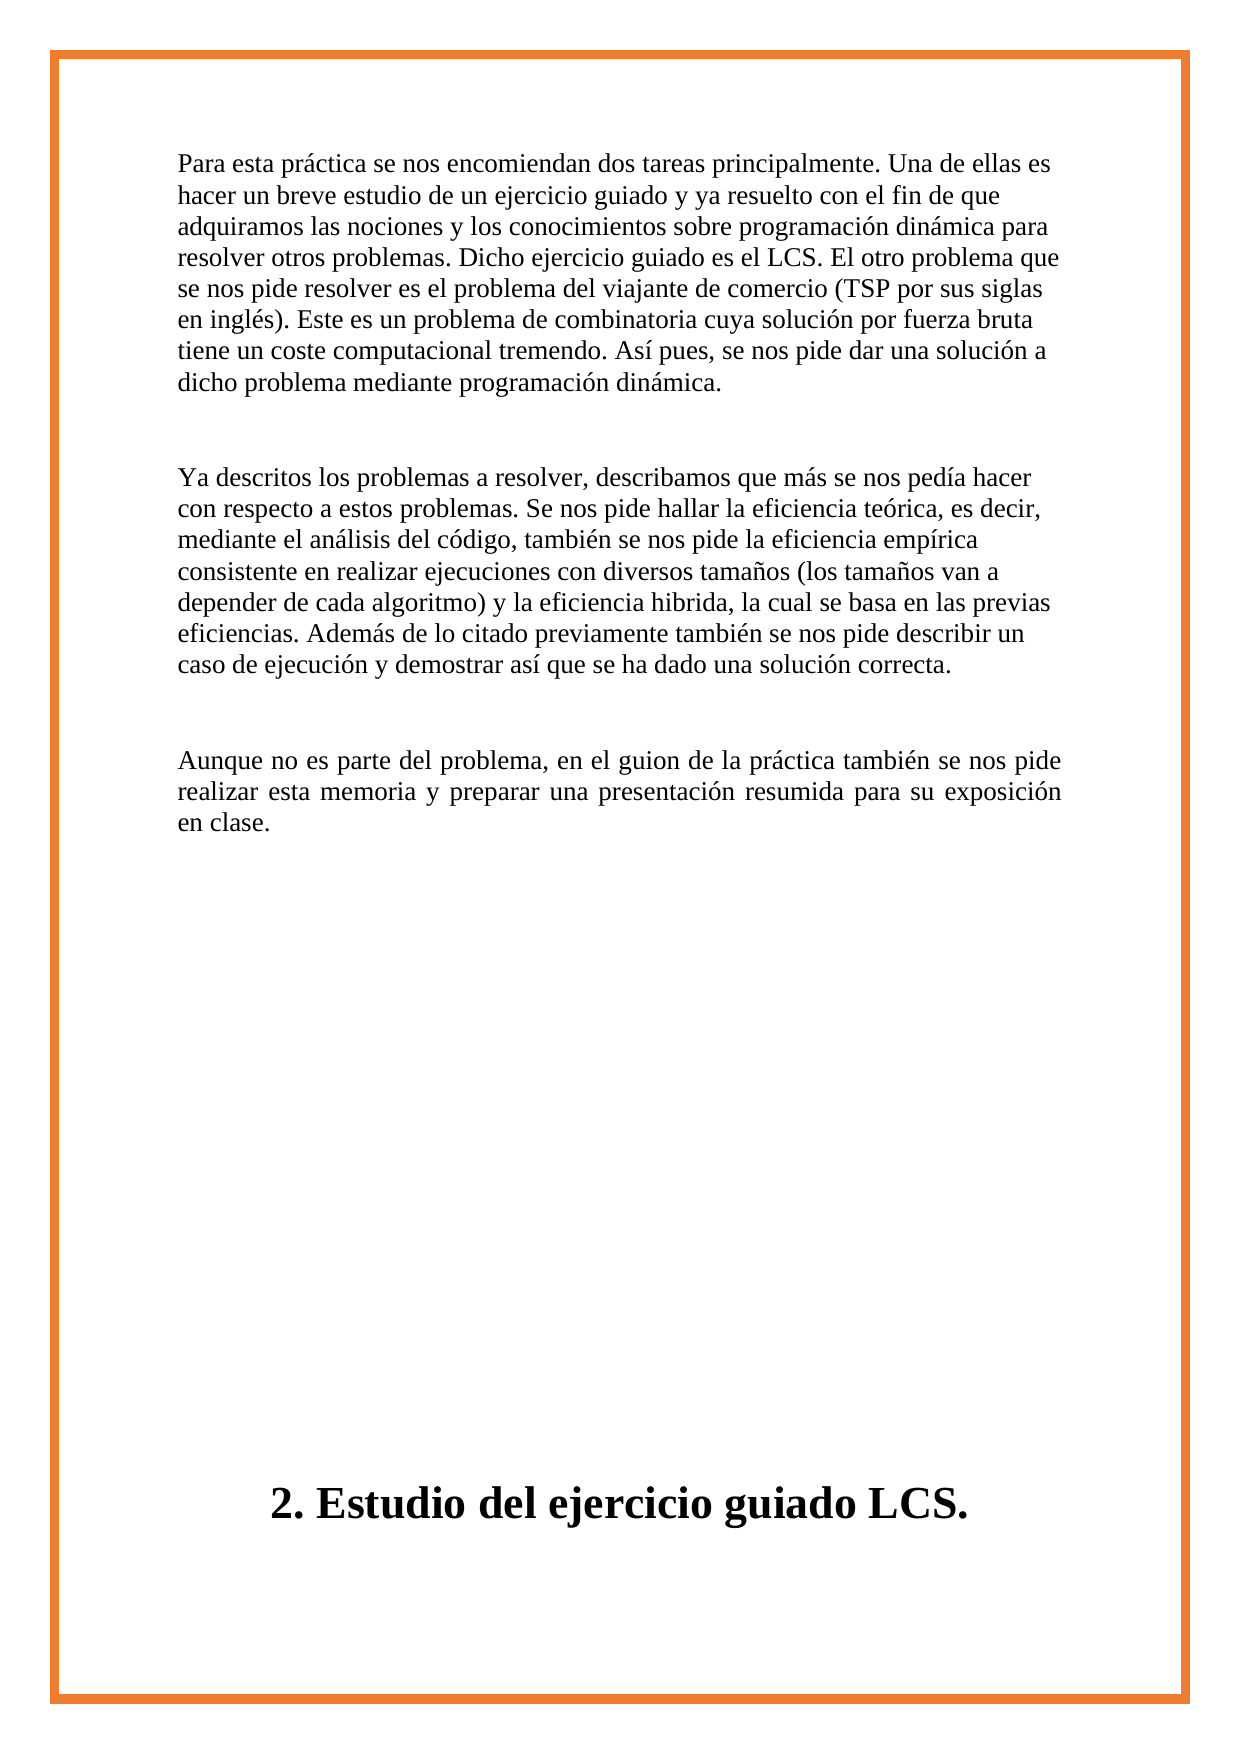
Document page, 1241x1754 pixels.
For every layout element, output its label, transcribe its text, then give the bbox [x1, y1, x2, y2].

text Ya descritos los problemas a resolver, describamos que más se nos pedía hacer con respecto a estos problemas. Se nos pide hallar la eficiencia teórica, es decir, mediante el análisis del código, también se nos pide la eficiencia empírica consistente en realizar ejecuciones con diversos tamaños (los tamaños van a depender de cada algoritmo) y la eficiencia hibrida, la cual se basa en las previas eficiencias. Además de lo citado previamente también se nos pide describir un caso de ejecución y demostrar así que se ha dado una solución correcta. [177, 461, 1063, 679]
text Para esta práctica se nos encomiendan dos tareas principalmente. Una de ellas es hacer un breve estudio de un ejercicio guiado y ya resuelto con el fin de que adquiramos las nociones y los conocimientos sobre programación dinámica para resolver otros problemas. Dicho ejercicio guiado es el LCS. El otro problema que se nos pide resolver es el problema del viajante de comercio (TSP por sus siglas en inglés). Este es un problema de combinatoria cuya solución por fuerza bruta tiene un coste computacional tremendo. Así pues, se nos pide dar una solución a dicho problema mediante programación dinámica. [177, 148, 1063, 397]
text Aunque no es parte del problema, en el guion de la práctica también se nos pide realizar esta memoria y preparar una presentación resumida para su exposición en clase. [177, 744, 1063, 837]
text 2. Estudio del ejercicio guiado LCS. [177, 1475, 1063, 1528]
